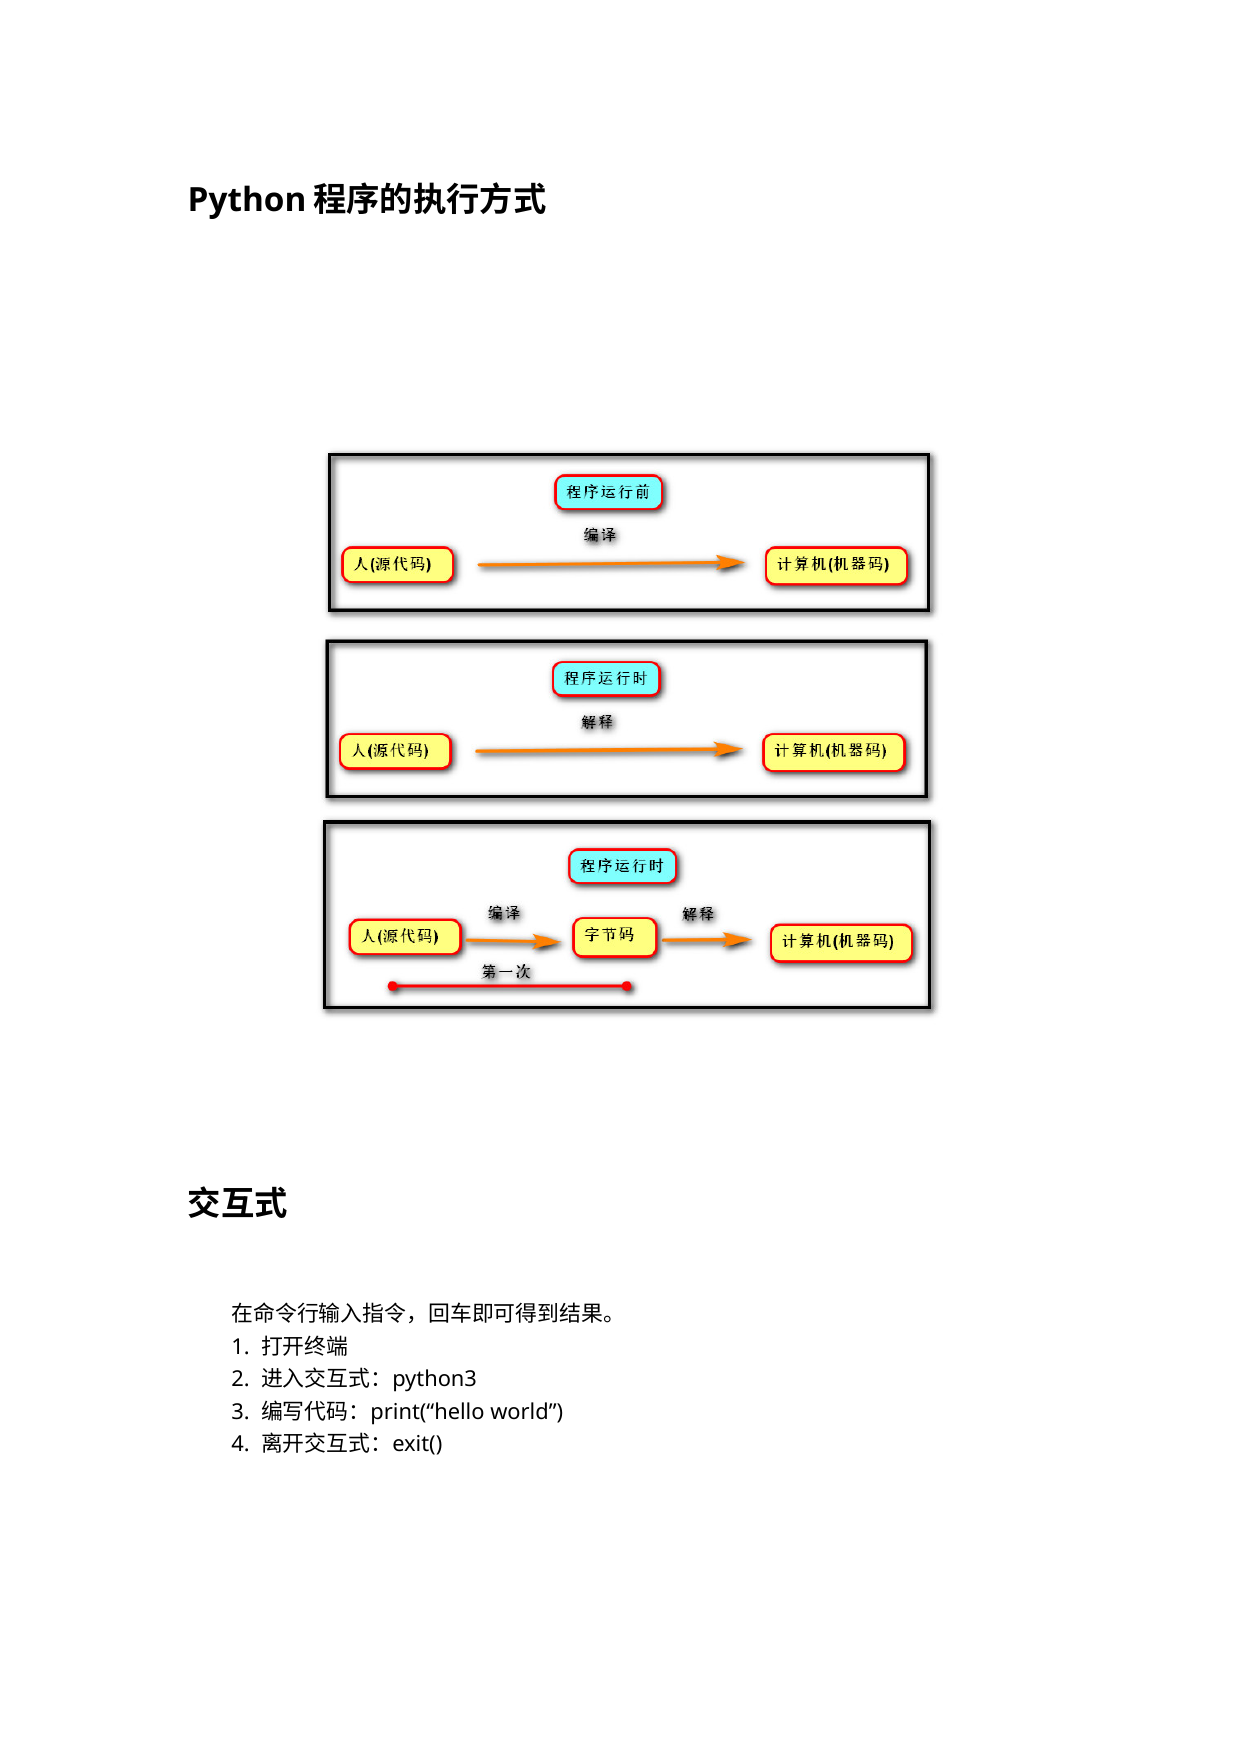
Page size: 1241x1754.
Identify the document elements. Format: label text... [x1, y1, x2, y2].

subtitle 交互式 [187, 1169, 1053, 1234]
text 在命令行输入指令，回车即可得到结果。 [231, 1296, 1053, 1328]
subtitle Python程序的执行方式 [187, 165, 1053, 230]
list 进入交互式：python3 [231, 1361, 1053, 1393]
list 编写代码：print(“hello world”) [231, 1393, 1053, 1426]
picture [267, 410, 970, 1054]
list 打开终端 [231, 1328, 1053, 1361]
list 离开交互式：exit() [231, 1426, 1053, 1458]
